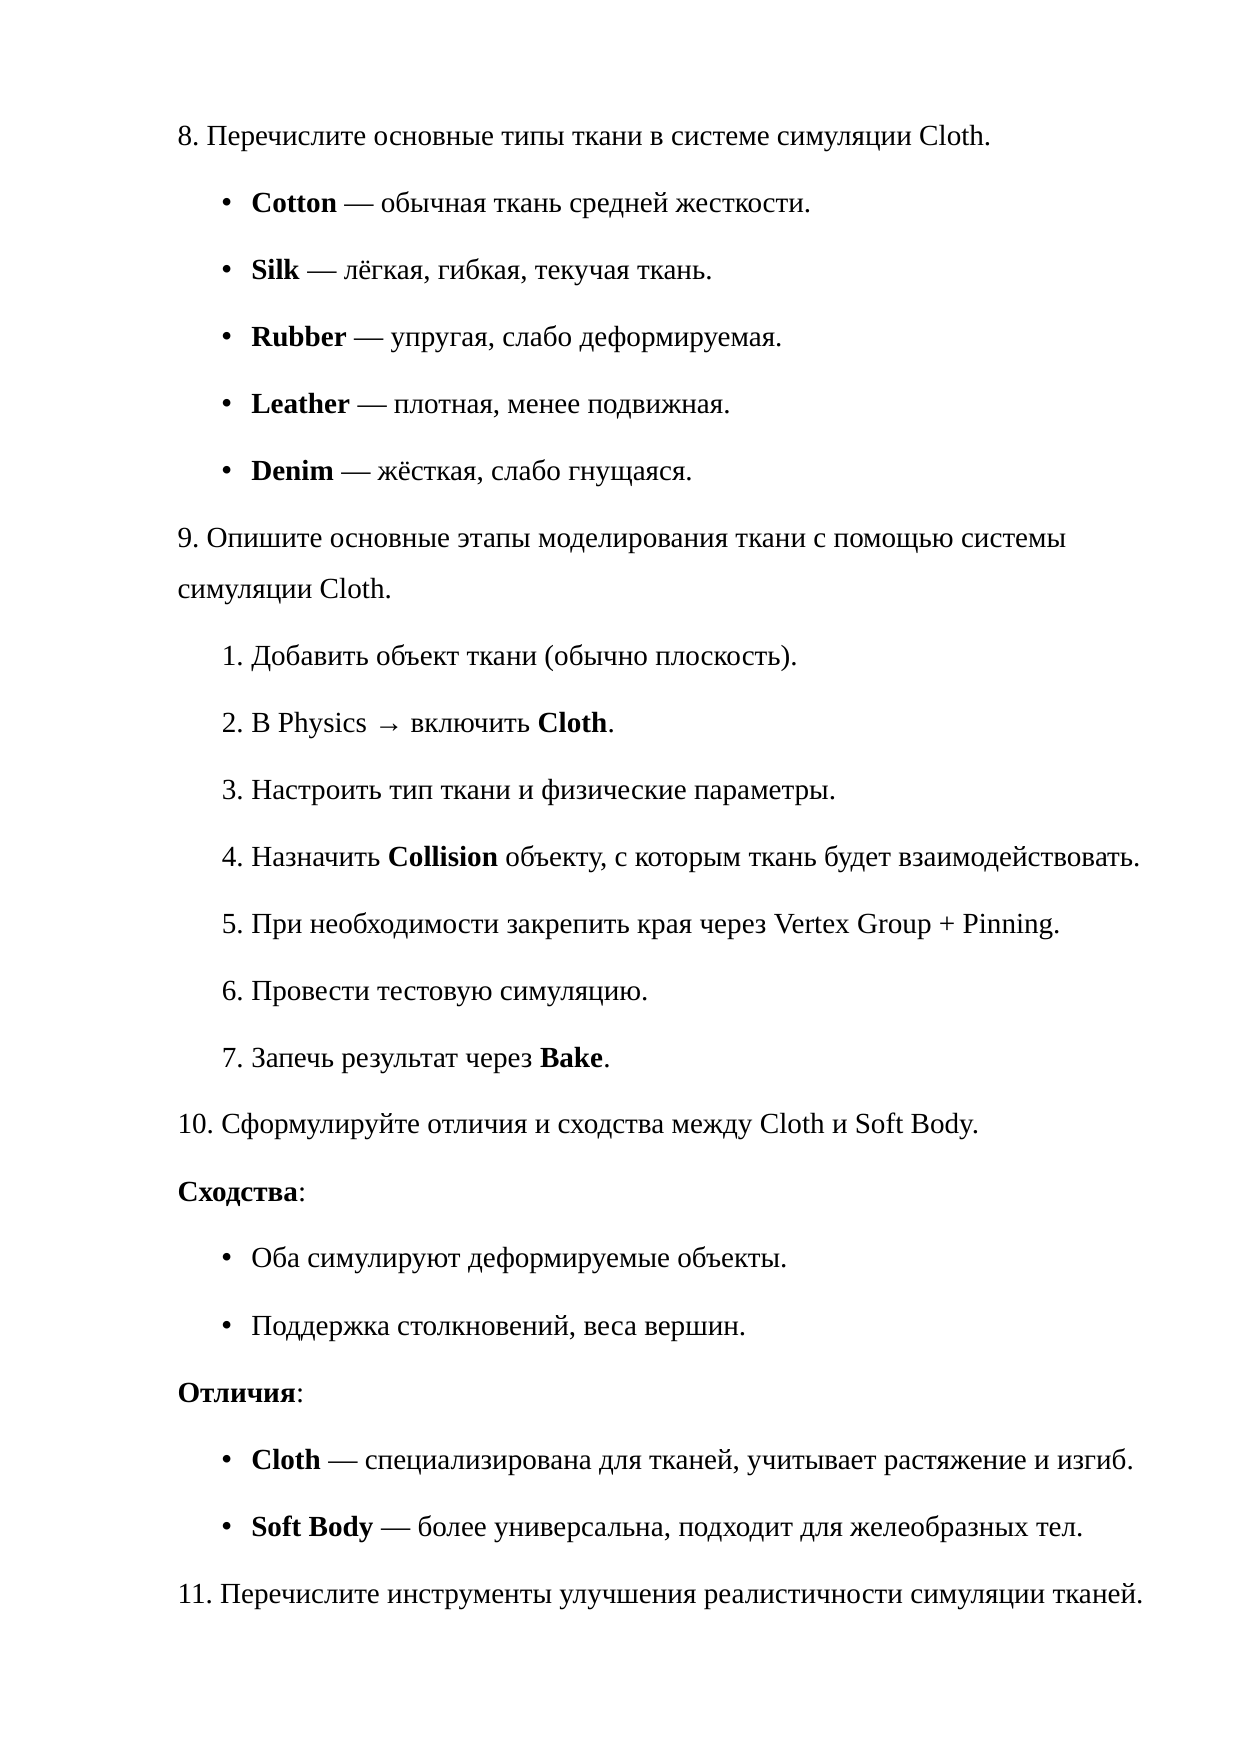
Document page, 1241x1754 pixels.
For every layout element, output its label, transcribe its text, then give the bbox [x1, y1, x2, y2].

list Cloth — специализирована для тканей, учитывает растяжение и изгиб. [222, 1442, 1152, 1475]
subtitle 11. Перечислите инструменты улучшения реалистичности симуляции тканей. [177, 1576, 1152, 1609]
list В Physics → включить Cloth. [222, 705, 1152, 738]
list Cotton — обычная ткань средней жесткости. [222, 185, 1152, 219]
list Запечь результат через Bake. [222, 1040, 1152, 1073]
list Soft Body — более универсальна, подходит для желеобразных тел. [222, 1509, 1152, 1542]
subtitle 10. Сформулируйте отличия и сходства между Cloth и Soft Body. [177, 1107, 1152, 1140]
list Оба симулируют деформируемые объекты. [222, 1241, 1152, 1274]
list Поддержка столкновений, веса вершин. [222, 1308, 1152, 1341]
subtitle 9. Опишите основные этапы моделирования ткани с помощью системы симуляции Cloth. [177, 521, 1152, 604]
list Denim — жёсткая, слабо гнущаяся. [222, 453, 1152, 487]
list Провести тестовую симуляцию. [222, 973, 1152, 1006]
list Добавить объект ткани (обычно плоскость). [222, 638, 1152, 671]
list Leather — плотная, менее подвижная. [222, 386, 1152, 420]
list Настроить тип ткани и физические параметры. [222, 772, 1152, 805]
list Silk — лёгкая, гибкая, текучая ткань. [222, 252, 1152, 286]
list При необходимости закрепить края через Vertex Group + Pinning. [222, 906, 1152, 939]
text Сходства: [177, 1174, 1152, 1207]
text Отличия: [177, 1375, 1152, 1408]
subtitle 8. Перечислите основные типы ткани в системе симуляции Cloth. [177, 118, 1152, 152]
list Назначить Collision объекту, с которым ткань будет взаимодействовать. [222, 839, 1152, 872]
list Rubber — упругая, слабо деформируемая. [222, 319, 1152, 353]
